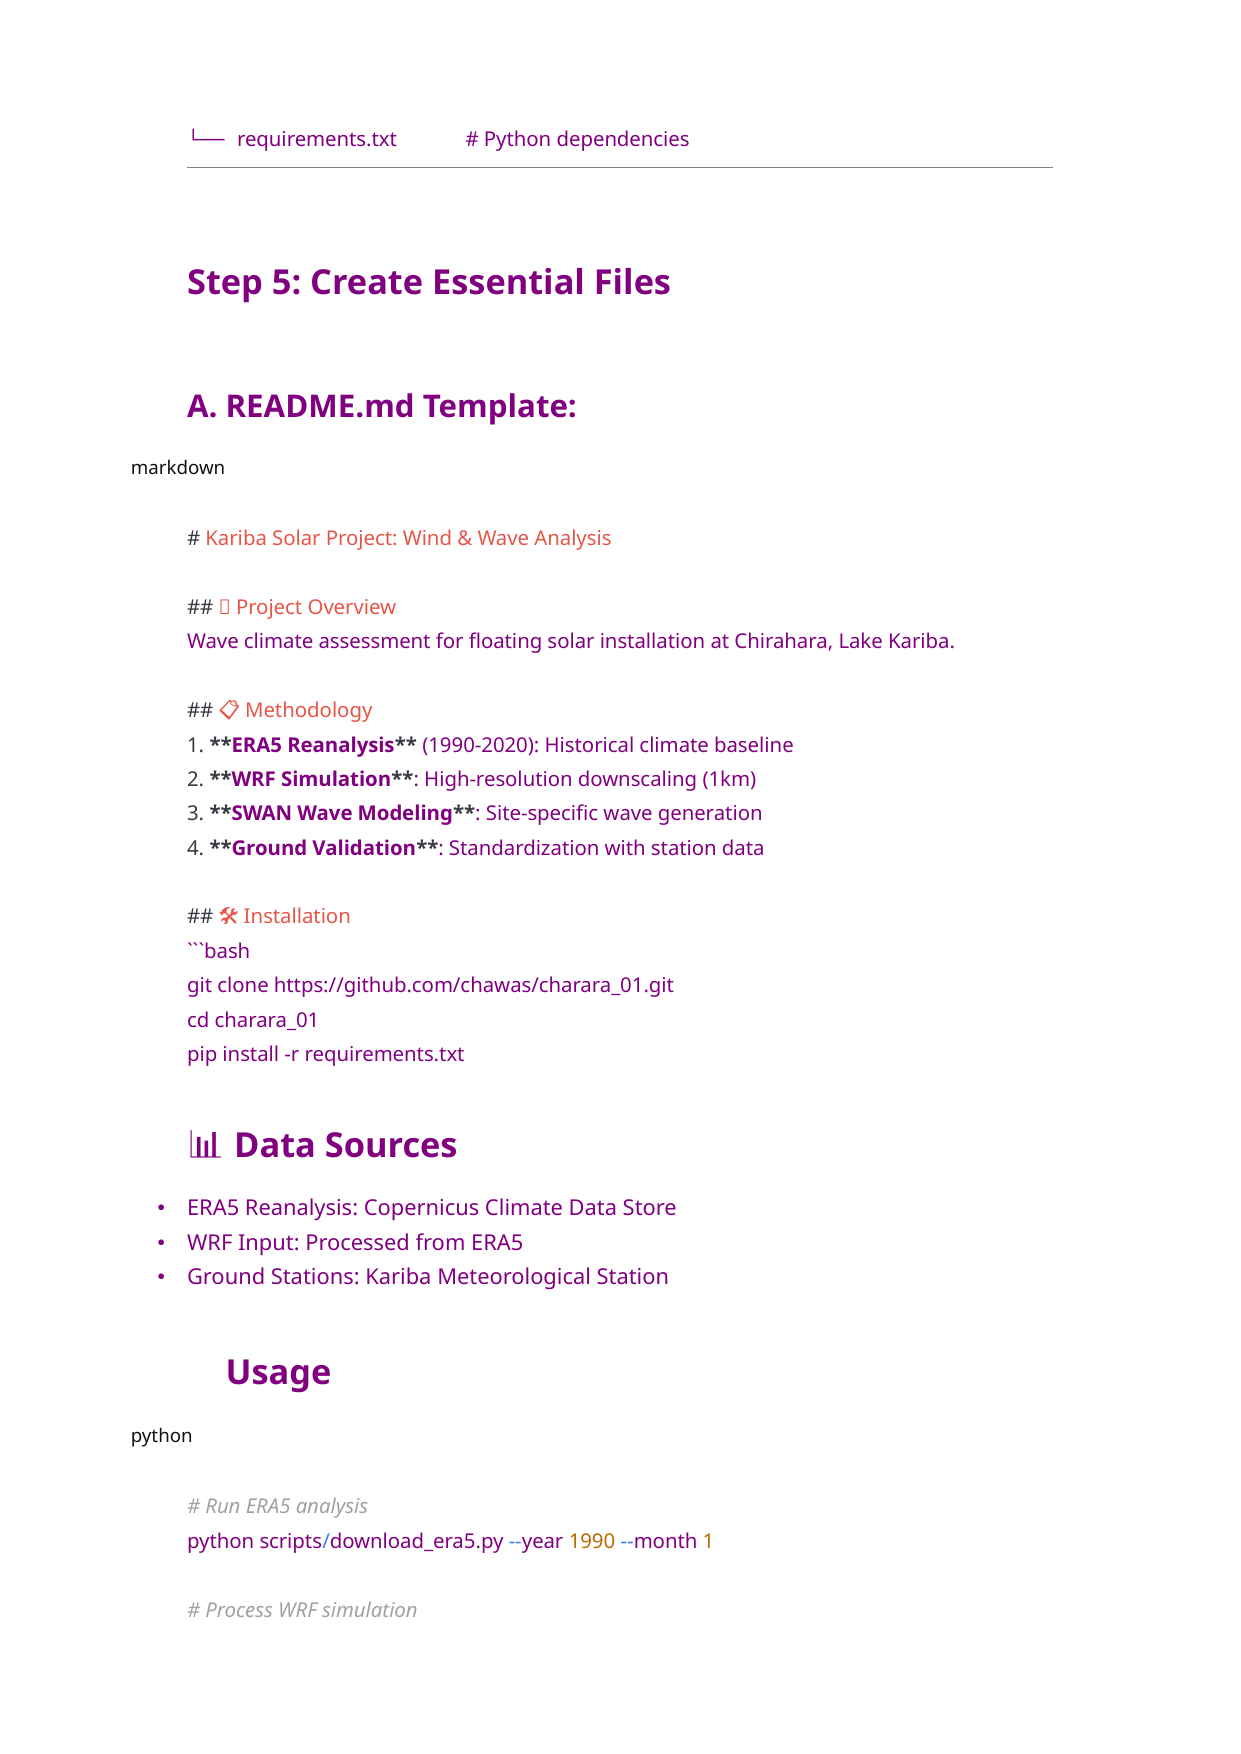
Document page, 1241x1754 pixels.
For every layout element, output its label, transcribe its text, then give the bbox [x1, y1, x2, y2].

text 1. **ERA5 Reanalysis** (1990-2020): Historical climate baseline [187, 723, 1053, 758]
text # Run ERA5 analysis [187, 1485, 1053, 1520]
subtitle 🚀 Usage [187, 1345, 1053, 1395]
text ## 📋 Methodology [187, 689, 1053, 723]
text # Kariba Solar Project: Wind & Wave Analysis [187, 517, 1053, 552]
text ```bash [187, 930, 1053, 964]
subtitle A. README.md Template: [187, 380, 1053, 427]
text 4. **Ground Validation**: Standardization with station data [187, 827, 1053, 861]
text cd charara_01 [187, 998, 1053, 1033]
text ## 🛠️ Installation [187, 895, 1053, 930]
subtitle 📊 Data Sources [187, 1117, 1053, 1167]
text pip install -r requirements.txt [187, 1033, 1053, 1067]
subtitle Step 5: Create Essential Files [187, 255, 1053, 305]
list WRF Input: Processed from ERA5 [187, 1226, 1053, 1256]
text # Process WRF simulation [187, 1588, 1053, 1623]
text Wave climate assessment for floating solar installation at Chirahara, Lake Kariba. [187, 620, 1053, 655]
text 3. **SWAN Wave Modeling**: Site-specific wave generation [187, 792, 1053, 827]
text 2. **WRF Simulation**: High-resolution downscaling (1km) [187, 758, 1053, 792]
list Ground Stations: Kariba Meteorological Station [187, 1261, 1053, 1290]
text ## 🌊 Project Overview [187, 586, 1053, 620]
text python scripts/download_era5.py --year 1990 --month 1 [187, 1520, 1053, 1554]
text git clone https://github.com/chawas/charara_01.git [187, 964, 1053, 998]
text └── requirements.txt # Python dependencies [187, 118, 1053, 152]
list ERA5 Reanalysis: Copernicus Climate Data Store [187, 1192, 1053, 1222]
text markdown [131, 452, 1053, 480]
text python [131, 1420, 1053, 1448]
